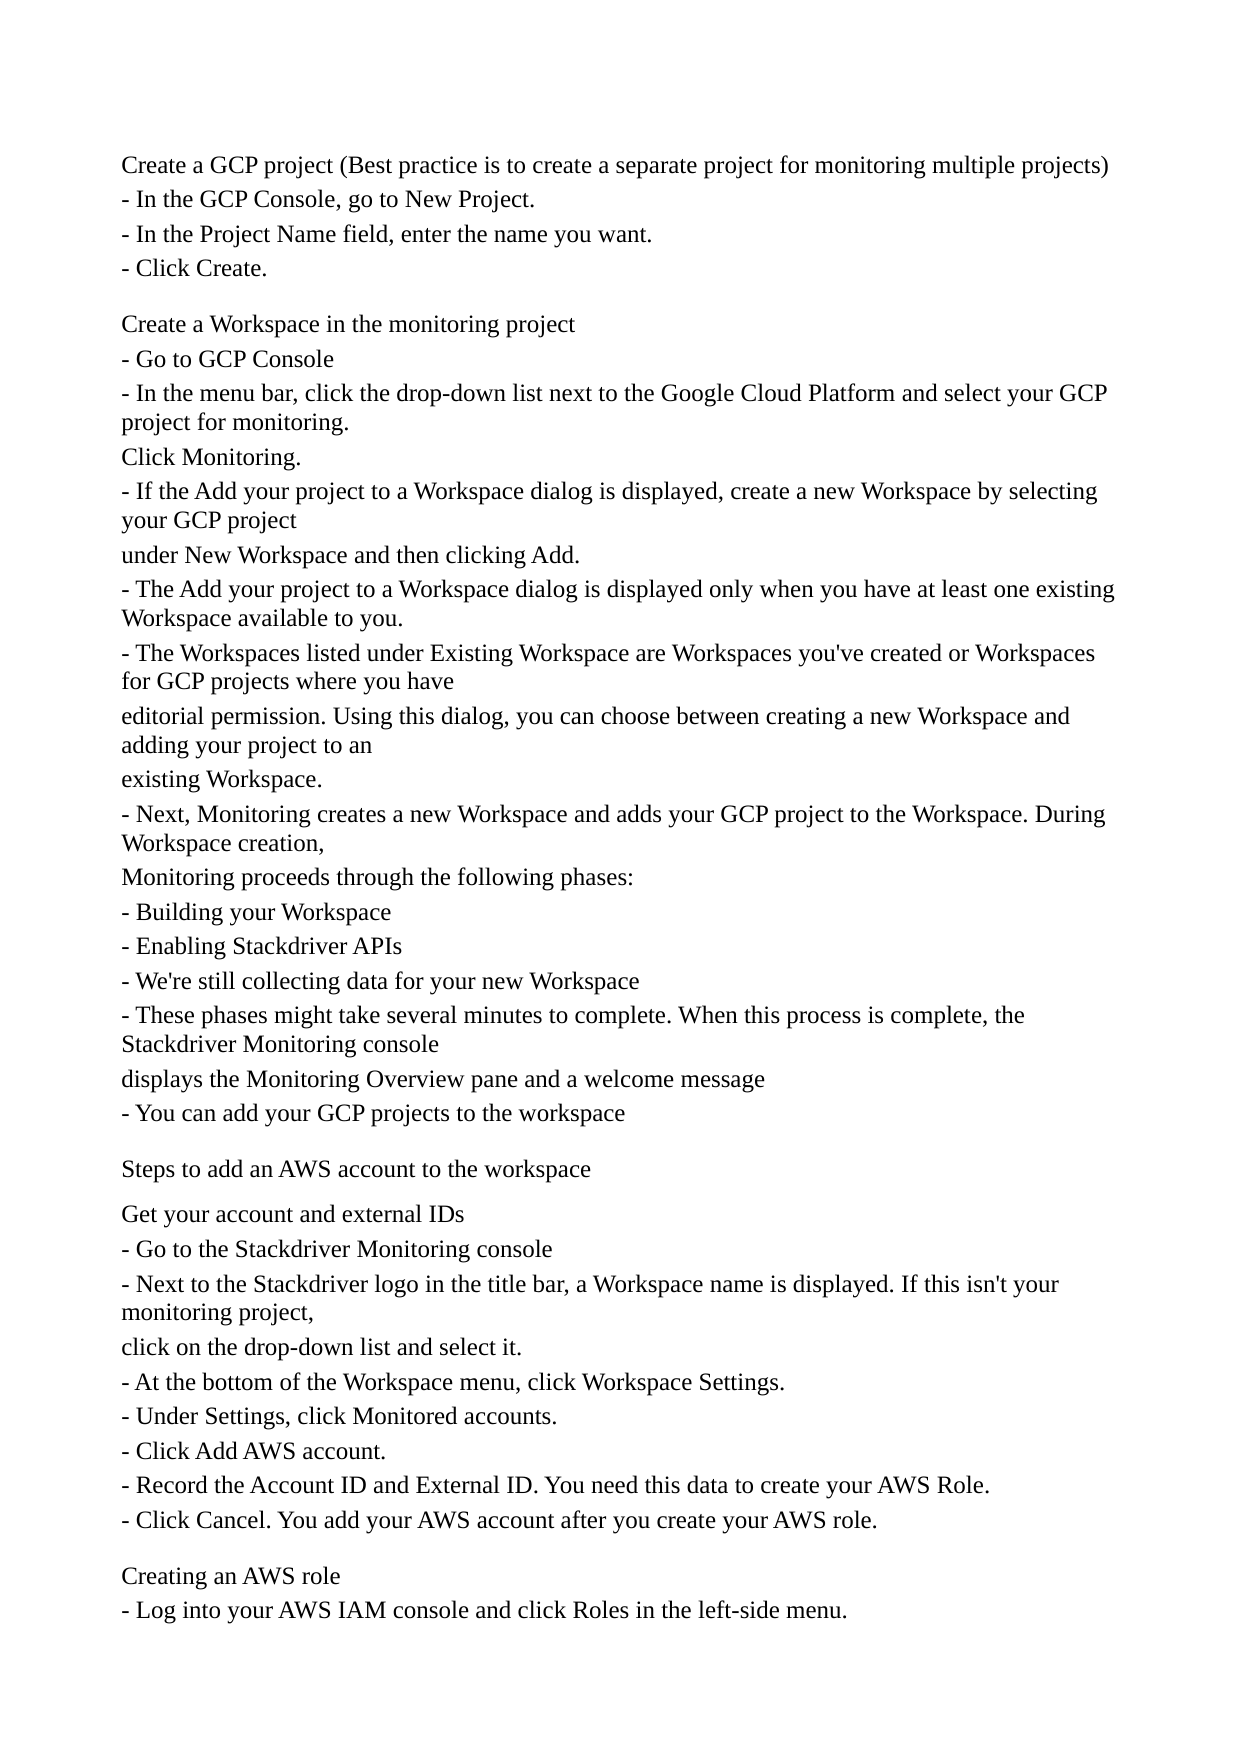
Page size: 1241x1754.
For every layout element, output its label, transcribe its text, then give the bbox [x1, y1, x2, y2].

table_header - You can add your GCP projects to the workspace [118, 1096, 639, 1130]
table_header - Go to GCP Console [118, 341, 349, 376]
table_header - Log into your AWS IAM console and click Roles in the left-side menu. [118, 1593, 861, 1627]
table_header [118, 285, 136, 296]
table_header - If the Add your project to a Workspace dialog is displayed, create a new Workspace by selecting your GCP project [118, 474, 1122, 537]
table_header [118, 1141, 136, 1151]
table_header under New Workspace and then clicking Add. [118, 537, 596, 571]
table_header - Under Settings, click Monitored accounts. [118, 1398, 571, 1433]
table_header [118, 1537, 136, 1547]
table_header - Click Create. [118, 251, 281, 285]
table_header [118, 1186, 136, 1197]
table_header - In the menu bar, click the drop-down list next to the Google Cloud Platform and select your GCP project for monitoring. [118, 376, 1122, 439]
table_header - These phases might take several minutes to complete. When this process is complete, the Stackdriver Monitoring console [118, 998, 1122, 1061]
table_header editorial permission. Using this dialog, you can choose between creating a new Workspace and adding your project to an [118, 698, 1122, 761]
table_header - Next to the Stackdriver logo in the title bar, a Workspace name is displayed. If this isn't your monitoring project, [118, 1266, 1122, 1329]
table_header click on the drop-down list and select it. [118, 1329, 534, 1364]
table_header Steps to add an AWS account to the workspace [118, 1151, 604, 1186]
table_header - In the GCP Console, go to New Project. [118, 181, 550, 216]
table_header - In the Project Name field, enter the name you want. [118, 216, 664, 251]
table_header - The Add your project to a Workspace dialog is displayed only when you have at least one existing Workspace available to you. [118, 571, 1122, 635]
table_header Get your account and external IDs [118, 1197, 477, 1231]
table_header - The Workspaces listed under Existing Workspace are Workspaces you've created or Workspaces for GCP projects where you have [118, 635, 1122, 698]
table_header Create a Workspace in the monitoring project [118, 306, 588, 341]
table_header - Enabling Stackdriver APIs [118, 929, 417, 963]
table_header - Next, Monitoring creates a new Workspace and adds your GCP project to the Workspace. During Workspace creation, [118, 796, 1122, 859]
table_header - Record the Account ID and External ID. You need this data to create your AWS Role. [118, 1468, 1005, 1502]
table_header existing Workspace. [118, 761, 337, 796]
table_header [118, 1130, 136, 1141]
table_header Create a GCP project (Best practice is to create a separate project for monitoring multiple projects) [118, 147, 1119, 181]
table_header - At the bottom of the Workspace menu, click Workspace Settings. [118, 1364, 798, 1398]
table_header - Go to the Stackdriver Monitoring console [118, 1231, 566, 1266]
table_header - Click Cancel. You add your AWS account after you create your AWS role. [118, 1502, 893, 1537]
table_header [118, 296, 136, 306]
table_header [118, 1547, 136, 1558]
table_header - Building your Workspace [118, 894, 406, 928]
table_header Creating an AWS role [118, 1558, 356, 1592]
table_header displays the Monitoring Overview pane and a welcome message [118, 1061, 778, 1096]
table_header Click Monitoring. [118, 439, 316, 473]
table_header - We're still collecting data for your new Workspace [118, 963, 653, 998]
table_header Monitoring proceeds through the following phases: [118, 859, 647, 894]
table_header - Click Add AWS account. [118, 1433, 403, 1467]
